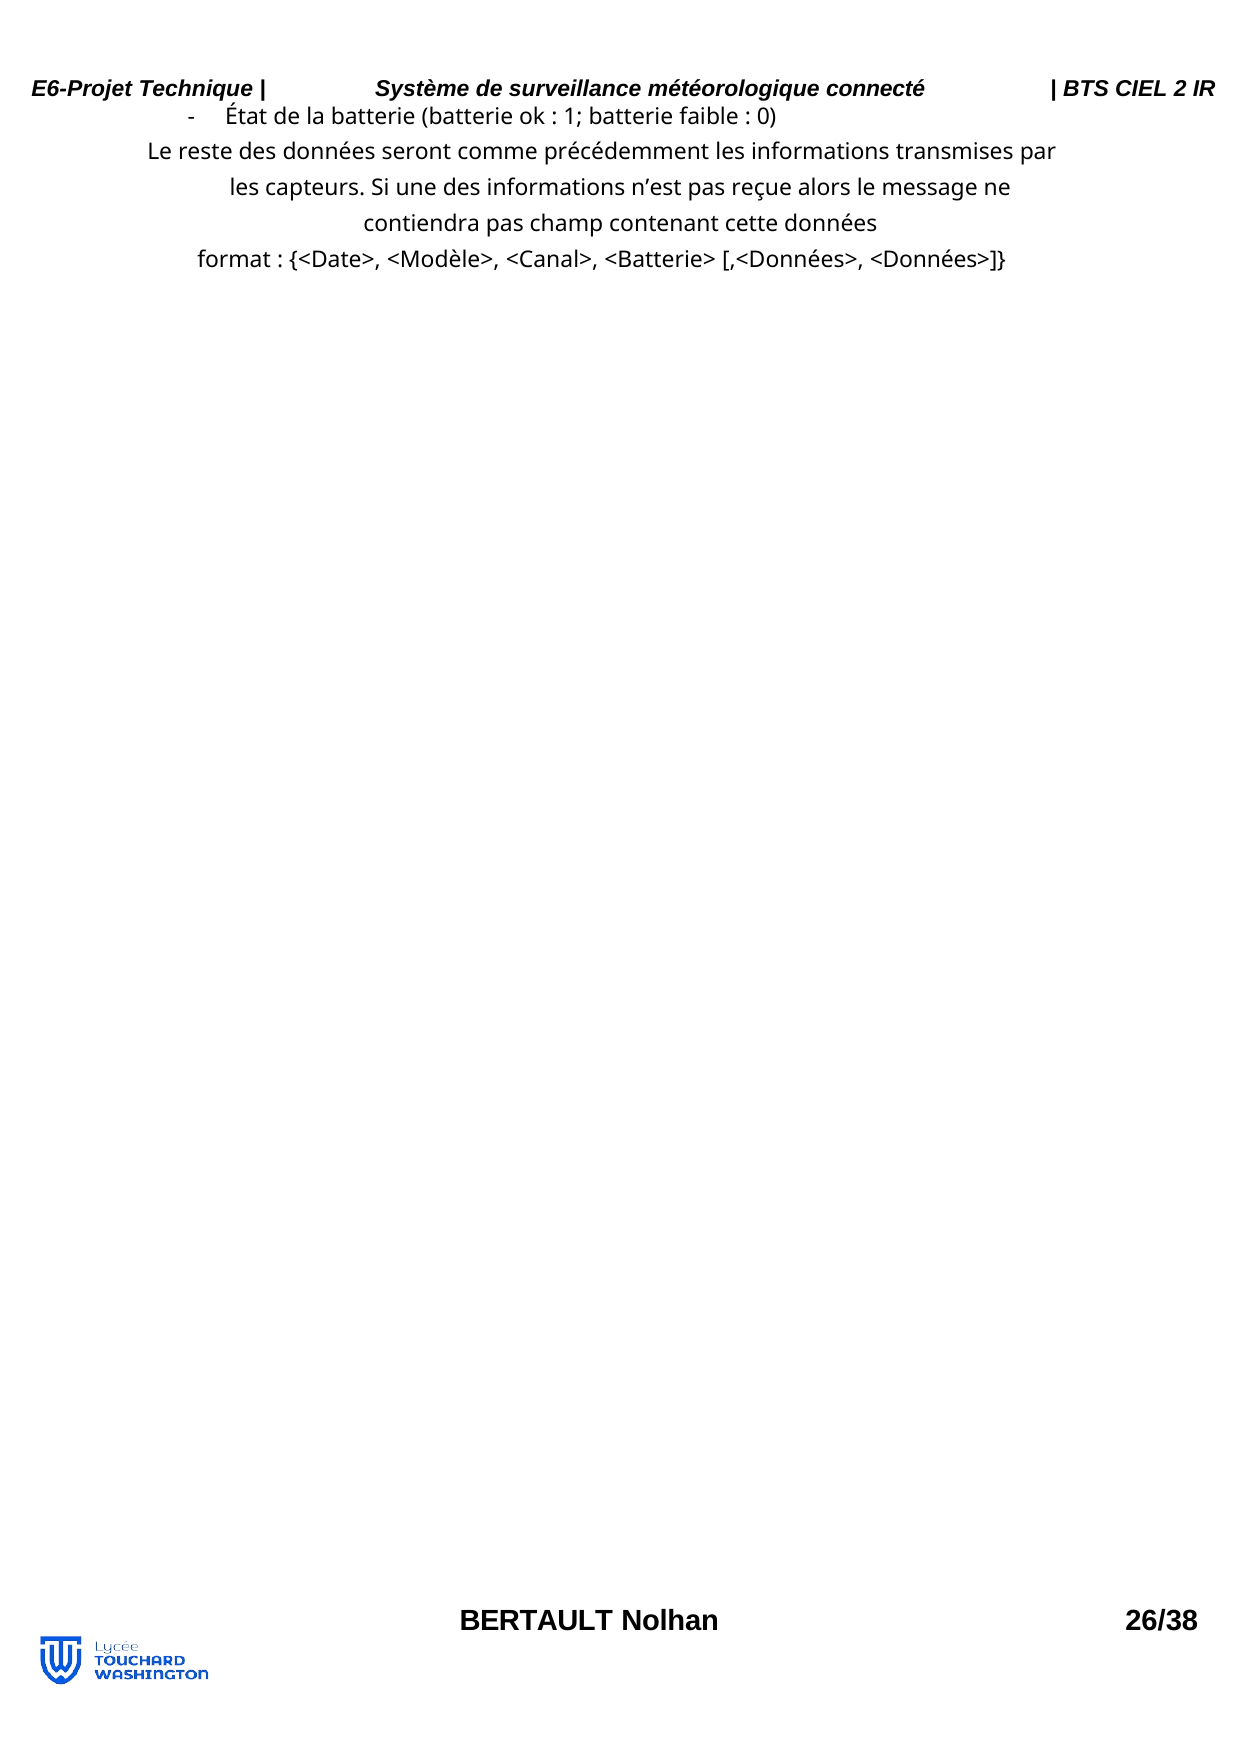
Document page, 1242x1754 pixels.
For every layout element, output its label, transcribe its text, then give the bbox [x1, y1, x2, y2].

text format : {<Date>, <Modèle>, <Canal>, <Batterie> [,<Données>, <Données>]} [0, 243, 1240, 274]
list État de la batterie (batterie ok : 1; batterie faible : 0) [187, 100, 1242, 131]
picture [0, 1598, 249, 1722]
text Le reste des données seront comme précédemment les informations transmises par les capteurs. Si une des informations n’est pas reçue alors le message ne contiendra pas champ contenant cette données [138, 135, 1065, 238]
